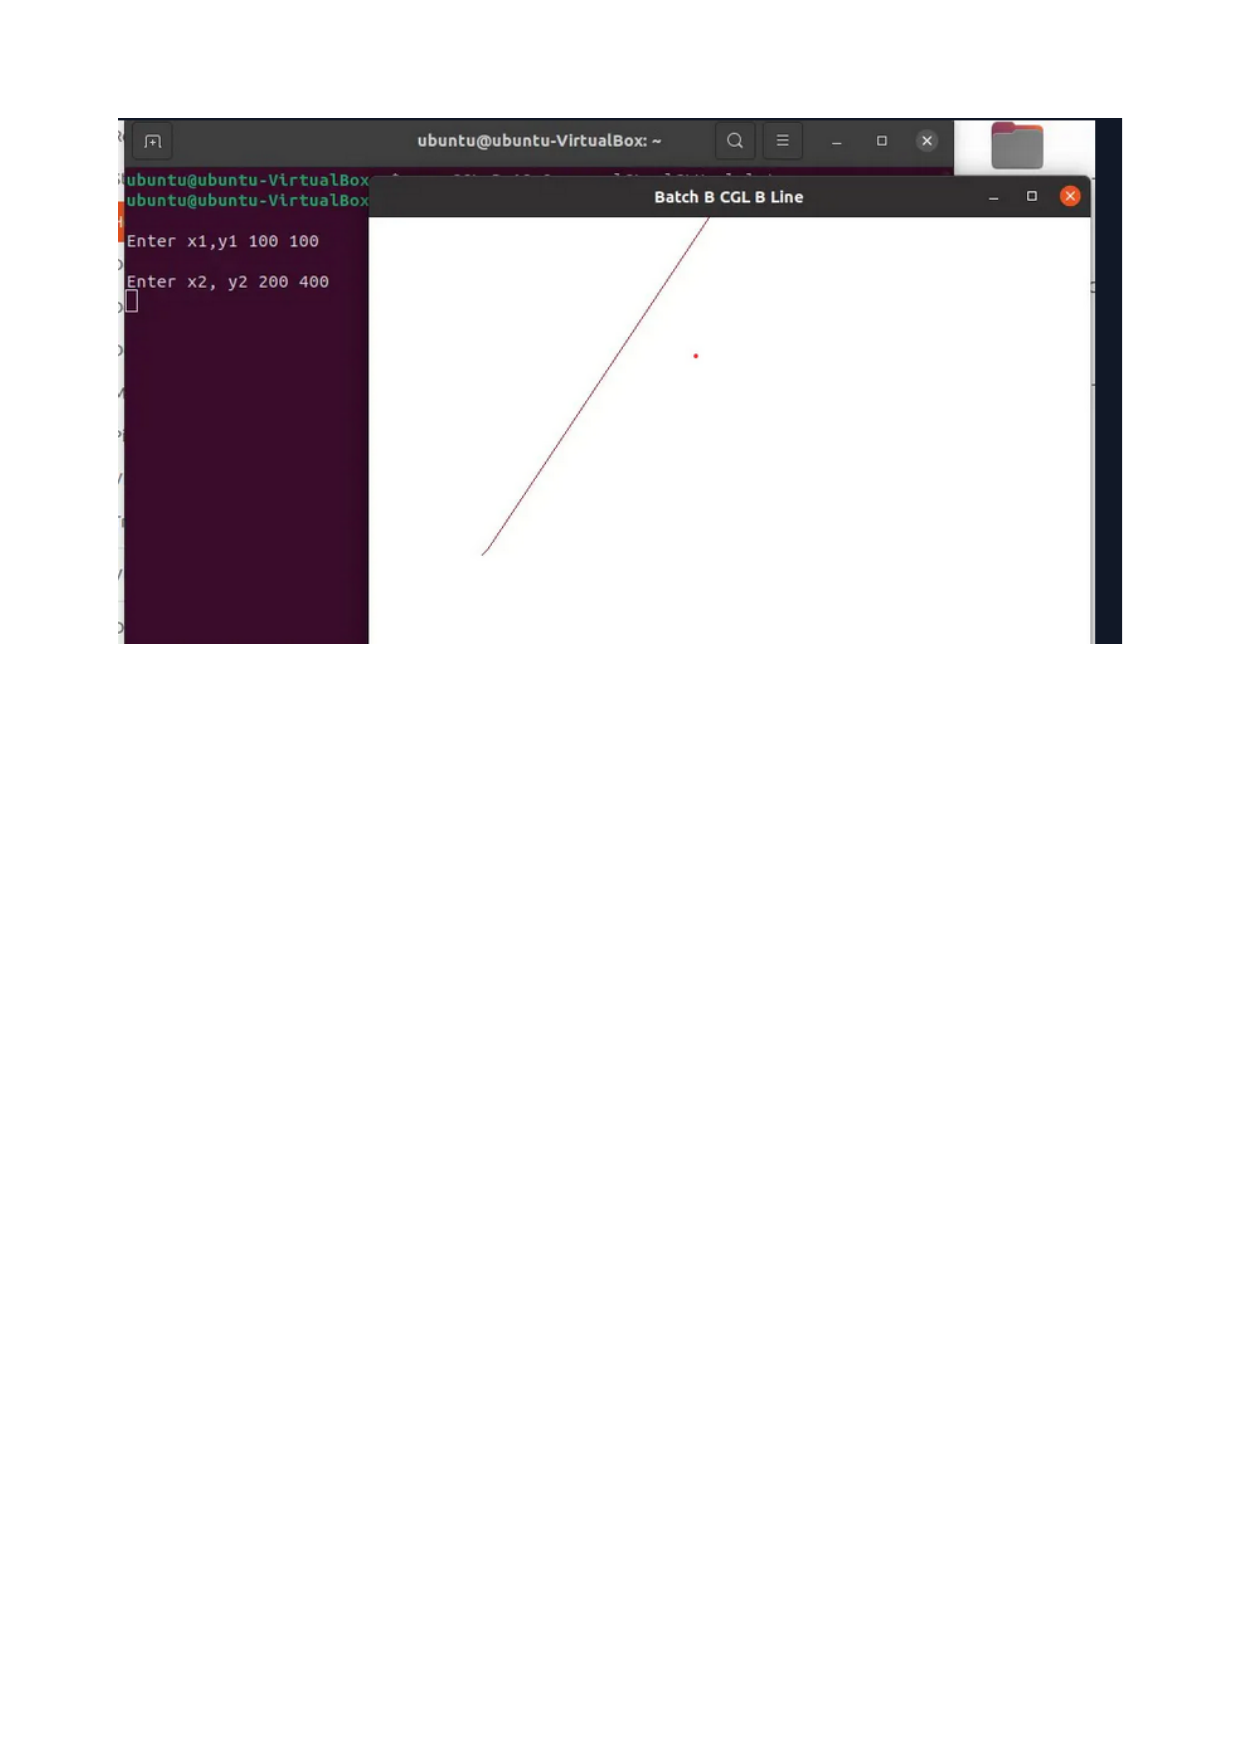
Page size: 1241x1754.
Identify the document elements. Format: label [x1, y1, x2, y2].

picture [118, 118, 1123, 644]
